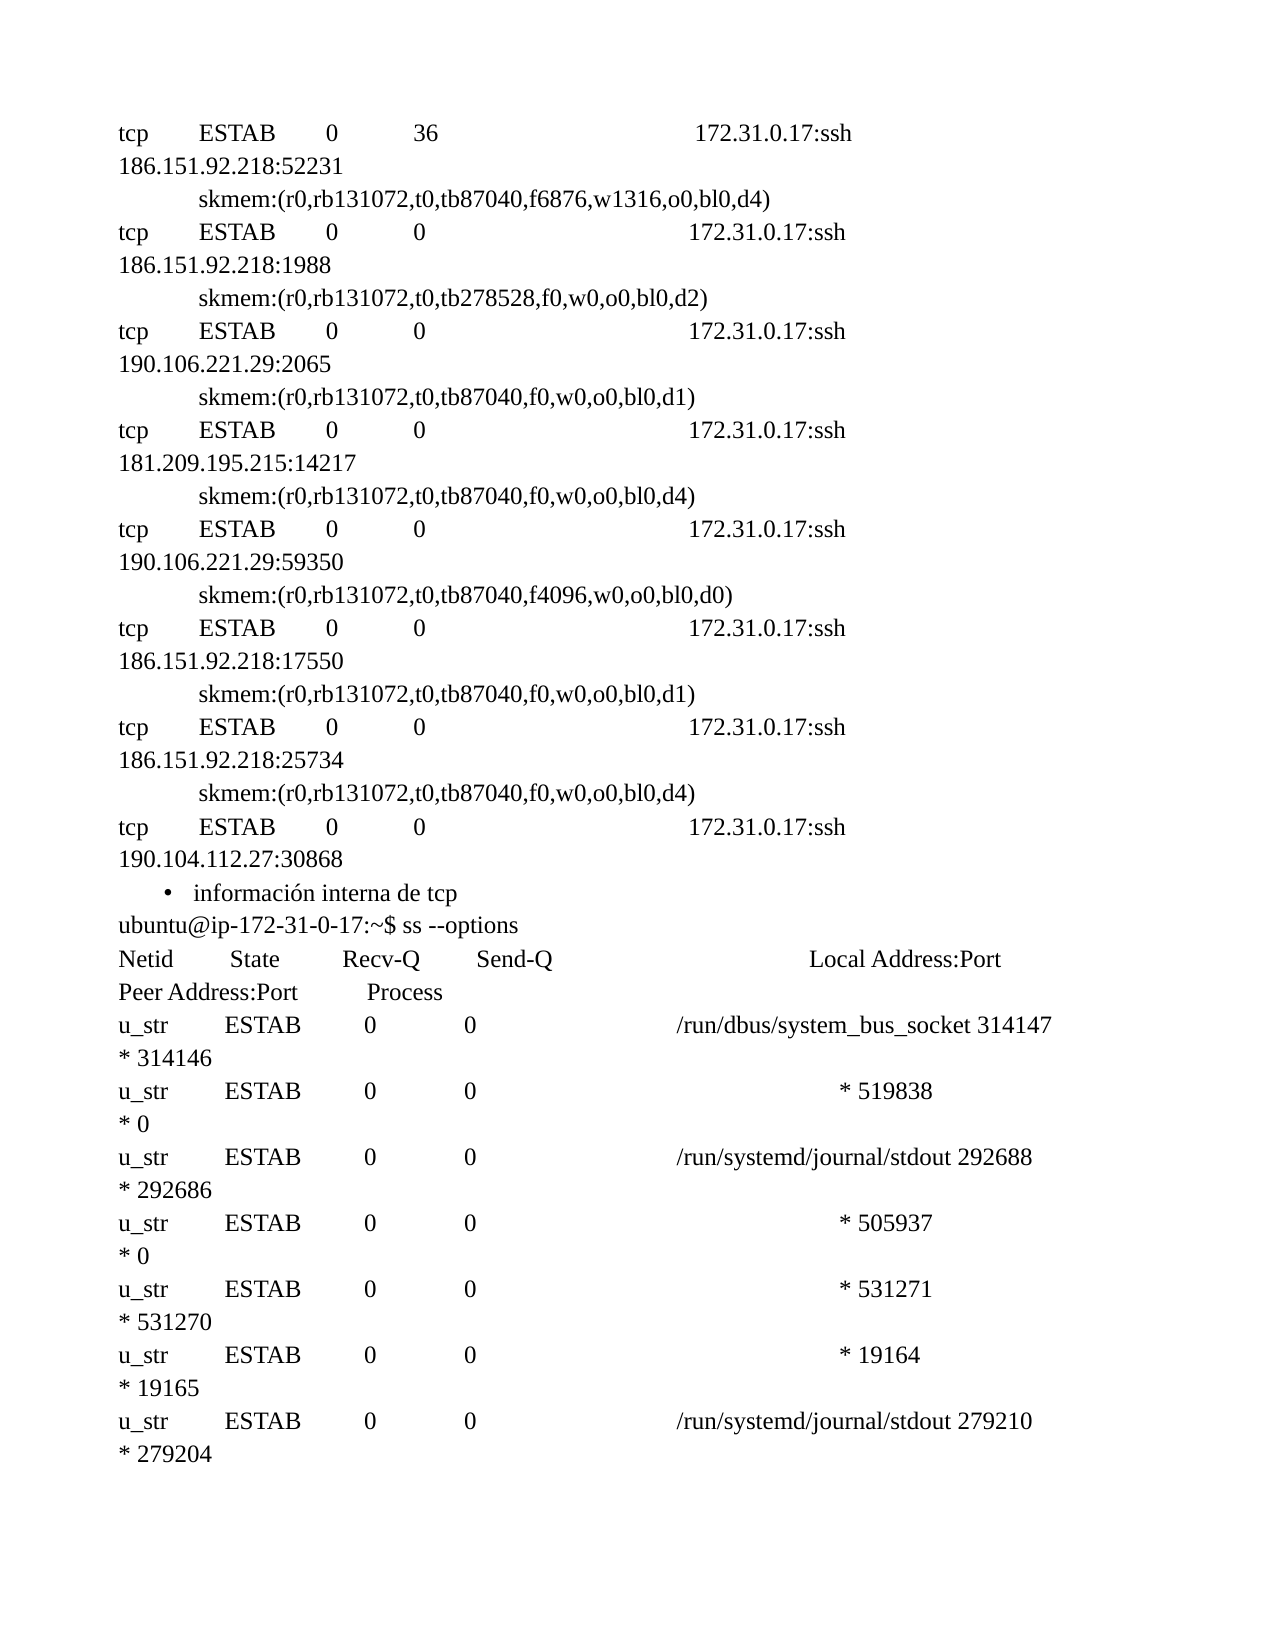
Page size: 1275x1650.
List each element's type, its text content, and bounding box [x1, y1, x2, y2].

text u_str ESTAB 0 0 /run/dbus/system_bus_socket 314147 * 314146 [118, 1010, 1157, 1071]
text u_str ESTAB 0 0 * 519838 * 0 [118, 1076, 1157, 1137]
text tcp ESTAB 0 0 172.31.0.17:ssh 186.151.92.218:17550 [118, 613, 1157, 675]
text tcp ESTAB 0 0 172.31.0.17:ssh 190.104.112.27:30868 [118, 812, 1157, 873]
list información interna de tcp [164, 878, 1157, 906]
text u_str ESTAB 0 0 /run/systemd/journal/stdout 292688 * 292686 [118, 1142, 1157, 1203]
text skmem:(r0,rb131072,t0,tb278528,f0,w0,o0,bl0,d2) [118, 283, 1157, 312]
text u_str ESTAB 0 0 * 505937 * 0 [118, 1208, 1157, 1269]
text skmem:(r0,rb131072,t0,tb87040,f0,w0,o0,bl0,d4) [118, 481, 1157, 510]
text tcp ESTAB 0 36 172.31.0.17:ssh 186.151.92.218:52231 [118, 118, 1157, 180]
text skmem:(r0,rb131072,t0,tb87040,f0,w0,o0,bl0,d4) [118, 778, 1157, 807]
text skmem:(r0,rb131072,t0,tb87040,f4096,w0,o0,bl0,d0) [118, 580, 1157, 609]
text tcp ESTAB 0 0 172.31.0.17:ssh 186.151.92.218:25734 [118, 712, 1157, 774]
text tcp ESTAB 0 0 172.31.0.17:ssh 190.106.221.29:2065 [118, 316, 1157, 378]
text u_str ESTAB 0 0 * 19164 * 19165 [118, 1340, 1157, 1402]
text Netid State Recv-Q Send-Q Local Address:Port Peer Address:Port Process [118, 944, 1157, 1005]
text skmem:(r0,rb131072,t0,tb87040,f0,w0,o0,bl0,d1) [118, 382, 1157, 411]
text skmem:(r0,rb131072,t0,tb87040,f6876,w1316,o0,bl0,d4) [118, 184, 1157, 213]
text ubuntu@ip-172-31-0-17:~$ ss --options [118, 911, 1157, 939]
text u_str ESTAB 0 0 * 531271 * 531270 [118, 1274, 1157, 1336]
text tcp ESTAB 0 0 172.31.0.17:ssh 186.151.92.218:1988 [118, 217, 1157, 279]
text u_str ESTAB 0 0 /run/systemd/journal/stdout 279210 * 279204 [118, 1406, 1157, 1468]
text skmem:(r0,rb131072,t0,tb87040,f0,w0,o0,bl0,d1) [118, 679, 1157, 708]
text tcp ESTAB 0 0 172.31.0.17:ssh 190.106.221.29:59350 [118, 514, 1157, 576]
text tcp ESTAB 0 0 172.31.0.17:ssh 181.209.195.215:14217 [118, 415, 1157, 477]
